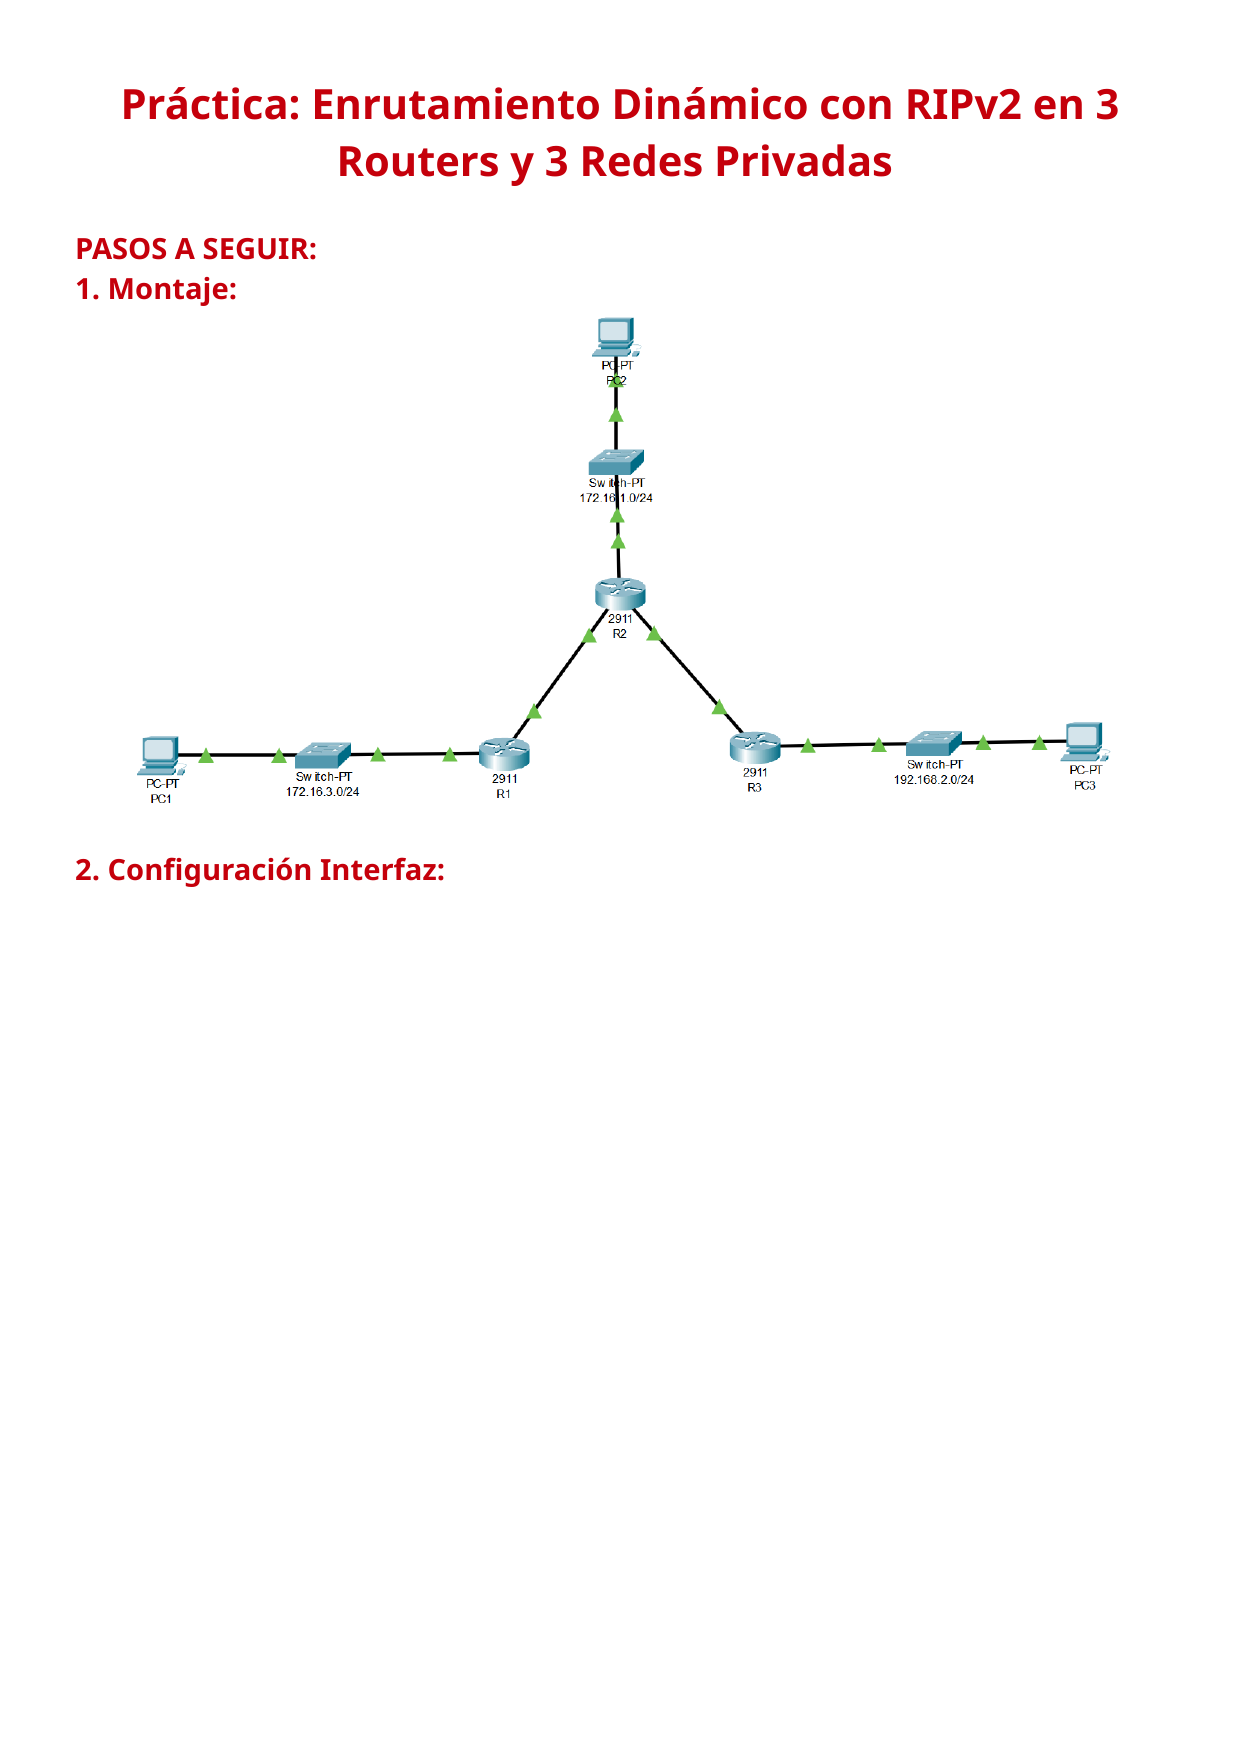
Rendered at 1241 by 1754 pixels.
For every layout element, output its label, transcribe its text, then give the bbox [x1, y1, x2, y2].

text 1. Montaje: [75, 268, 1165, 308]
text PASOS A SEGUIR: [75, 228, 1165, 268]
picture [118, 307, 1123, 810]
text Práctica: Enrutamiento Dinámico con RIPv2 en 3 Routers y 3 Redes Privadas [75, 75, 1165, 188]
text 2. Configuración Interfaz: [75, 849, 1165, 889]
